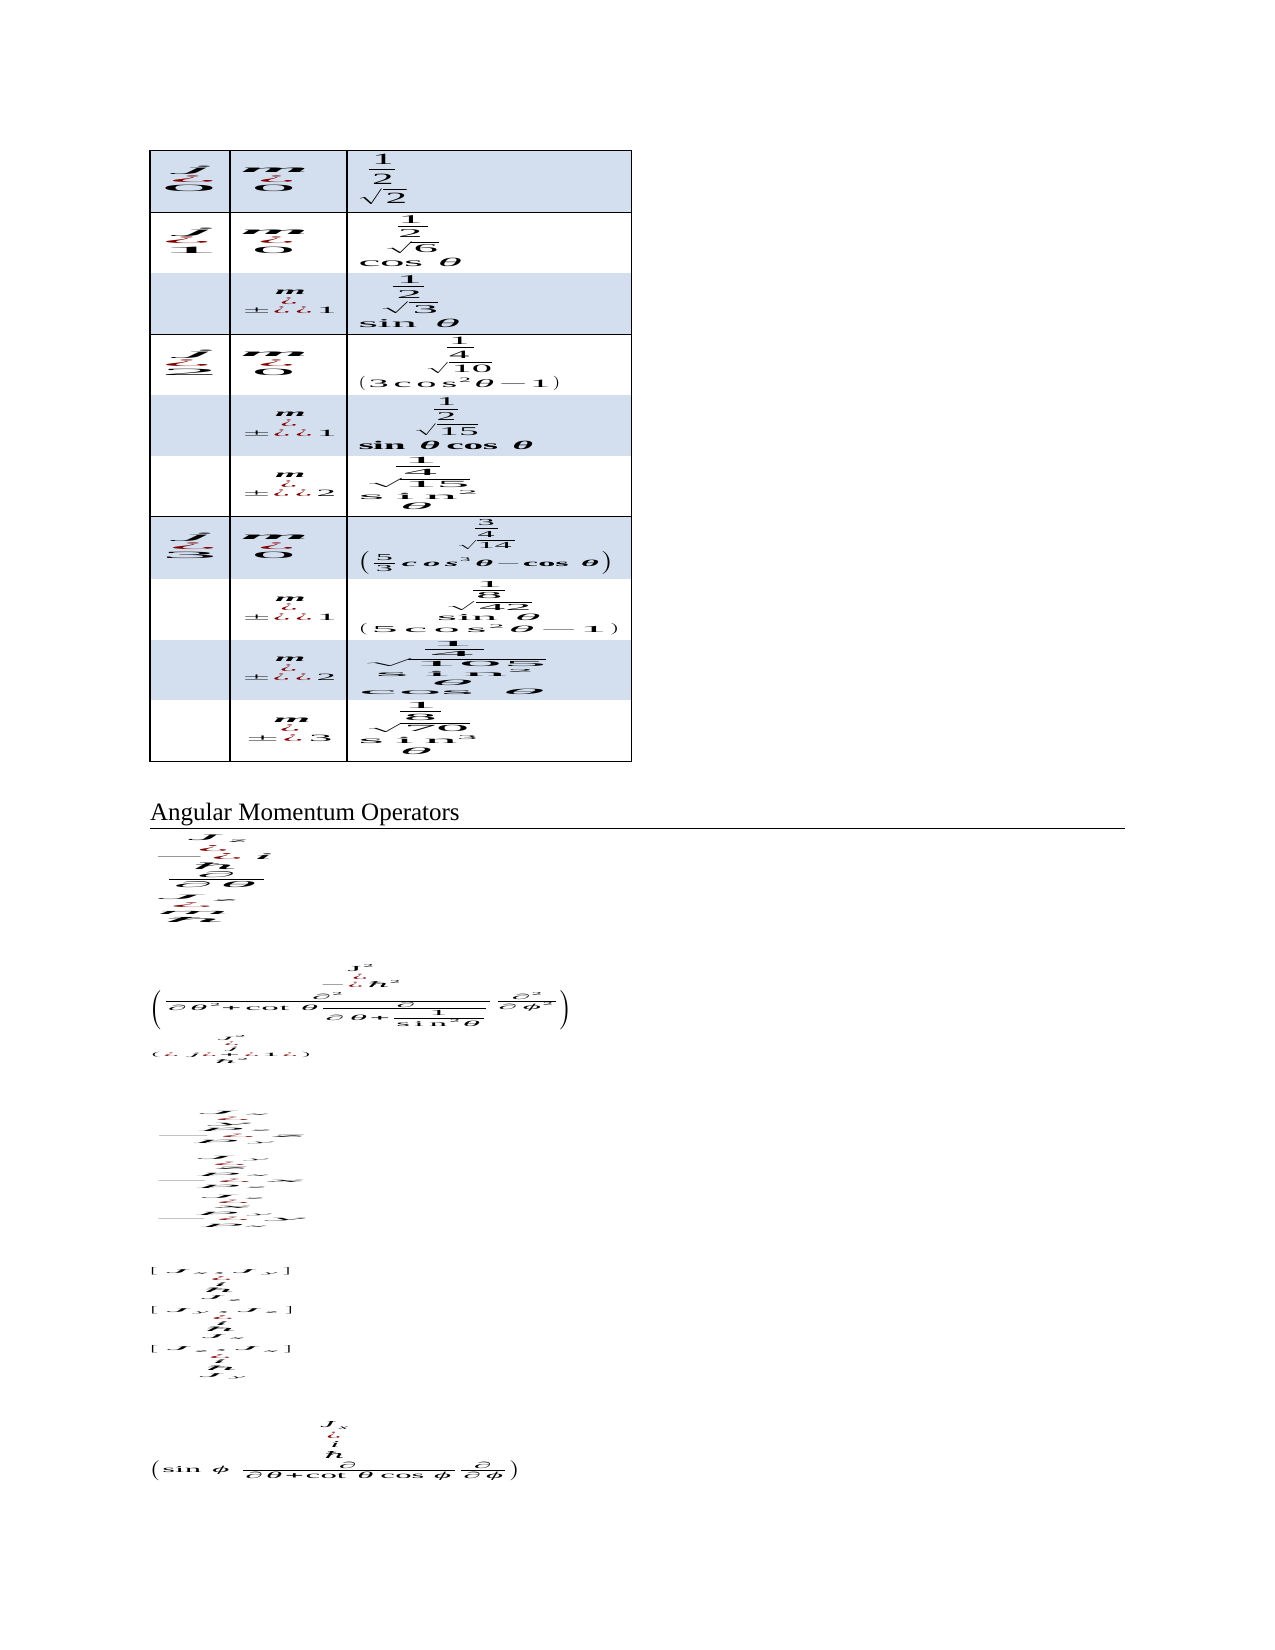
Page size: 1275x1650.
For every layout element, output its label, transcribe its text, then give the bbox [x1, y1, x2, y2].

table_cell [348, 579, 631, 640]
table_cell [151, 579, 229, 640]
table_cell [348, 213, 631, 273]
table_cell [348, 273, 631, 334]
table_cell [231, 456, 346, 516]
table_cell [151, 151, 229, 212]
table_cell [151, 700, 229, 761]
table_cell [348, 395, 631, 456]
text Angular Momentum Operators [150, 797, 1125, 828]
table_cell [231, 579, 346, 640]
table_cell [151, 273, 229, 334]
table_cell [151, 456, 229, 516]
table_cell [151, 517, 229, 579]
table_cell [231, 640, 346, 700]
table_cell [231, 213, 346, 273]
table_cell [231, 395, 346, 456]
table_cell [231, 700, 346, 761]
table_cell [348, 700, 631, 761]
table_cell [231, 517, 346, 579]
table_cell [348, 640, 631, 700]
table_cell [231, 151, 346, 212]
table_cell [348, 335, 631, 395]
table_cell [151, 335, 229, 395]
table_cell [348, 456, 631, 516]
table_cell [348, 517, 631, 579]
table_cell [231, 335, 346, 395]
table_cell [151, 395, 229, 456]
table_cell [231, 273, 346, 334]
table_cell [151, 640, 229, 700]
table_cell [348, 151, 631, 212]
table_cell [151, 213, 229, 273]
